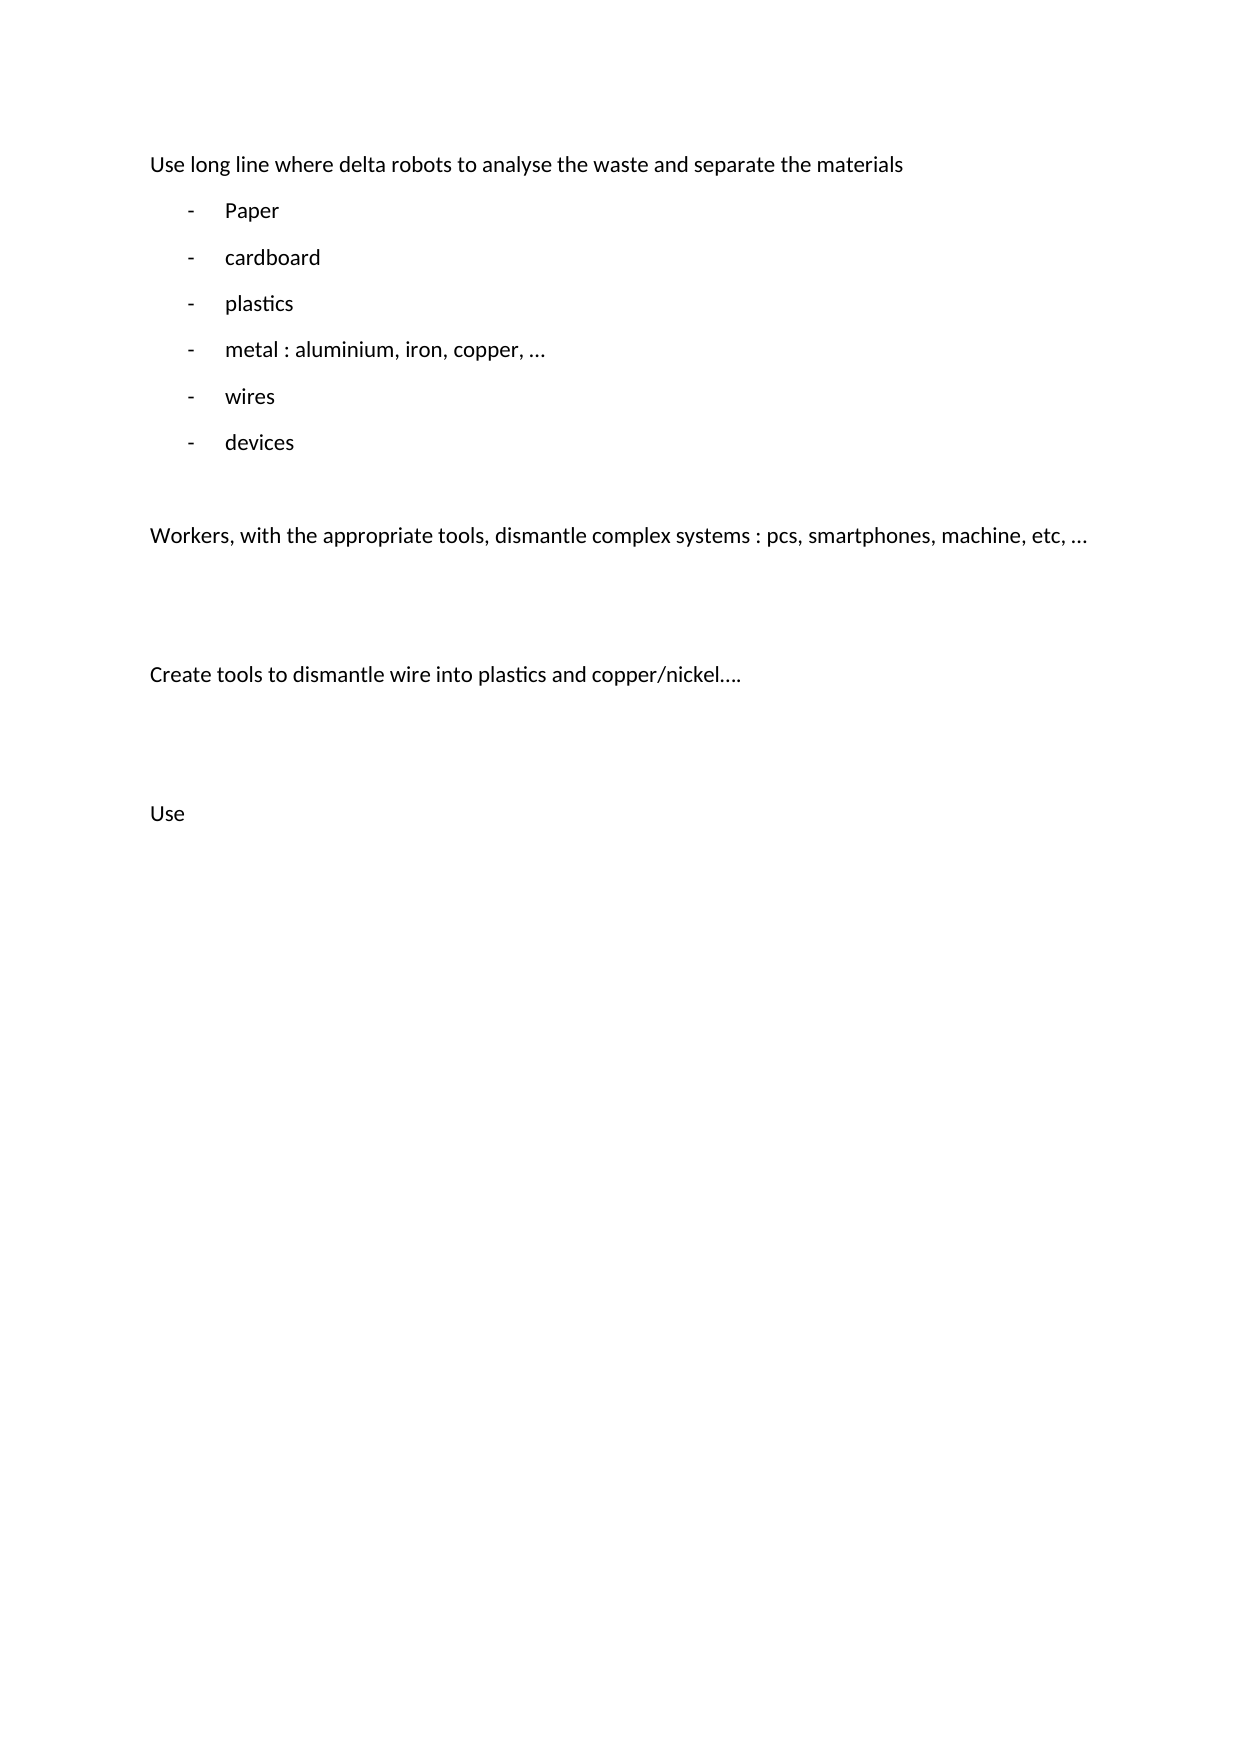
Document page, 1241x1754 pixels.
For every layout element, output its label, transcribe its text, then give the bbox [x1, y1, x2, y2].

text Use long line where delta robots to analyse the waste and separate the materials [150, 150, 1090, 178]
list plastics [187, 289, 1090, 317]
text Use [150, 799, 1090, 827]
list metal : aluminium, iron, copper, … [187, 335, 1090, 363]
text Workers, with the appropriate tools, dismantle complex systems : pcs, smartphones, machine, etc, … [150, 521, 1090, 549]
list Paper [187, 196, 1090, 224]
list devices [187, 428, 1090, 456]
text Create tools to dismantle wire into plastics and copper/nickel…. [150, 660, 1090, 688]
list wires [187, 382, 1090, 410]
list cardboard [187, 243, 1090, 271]
